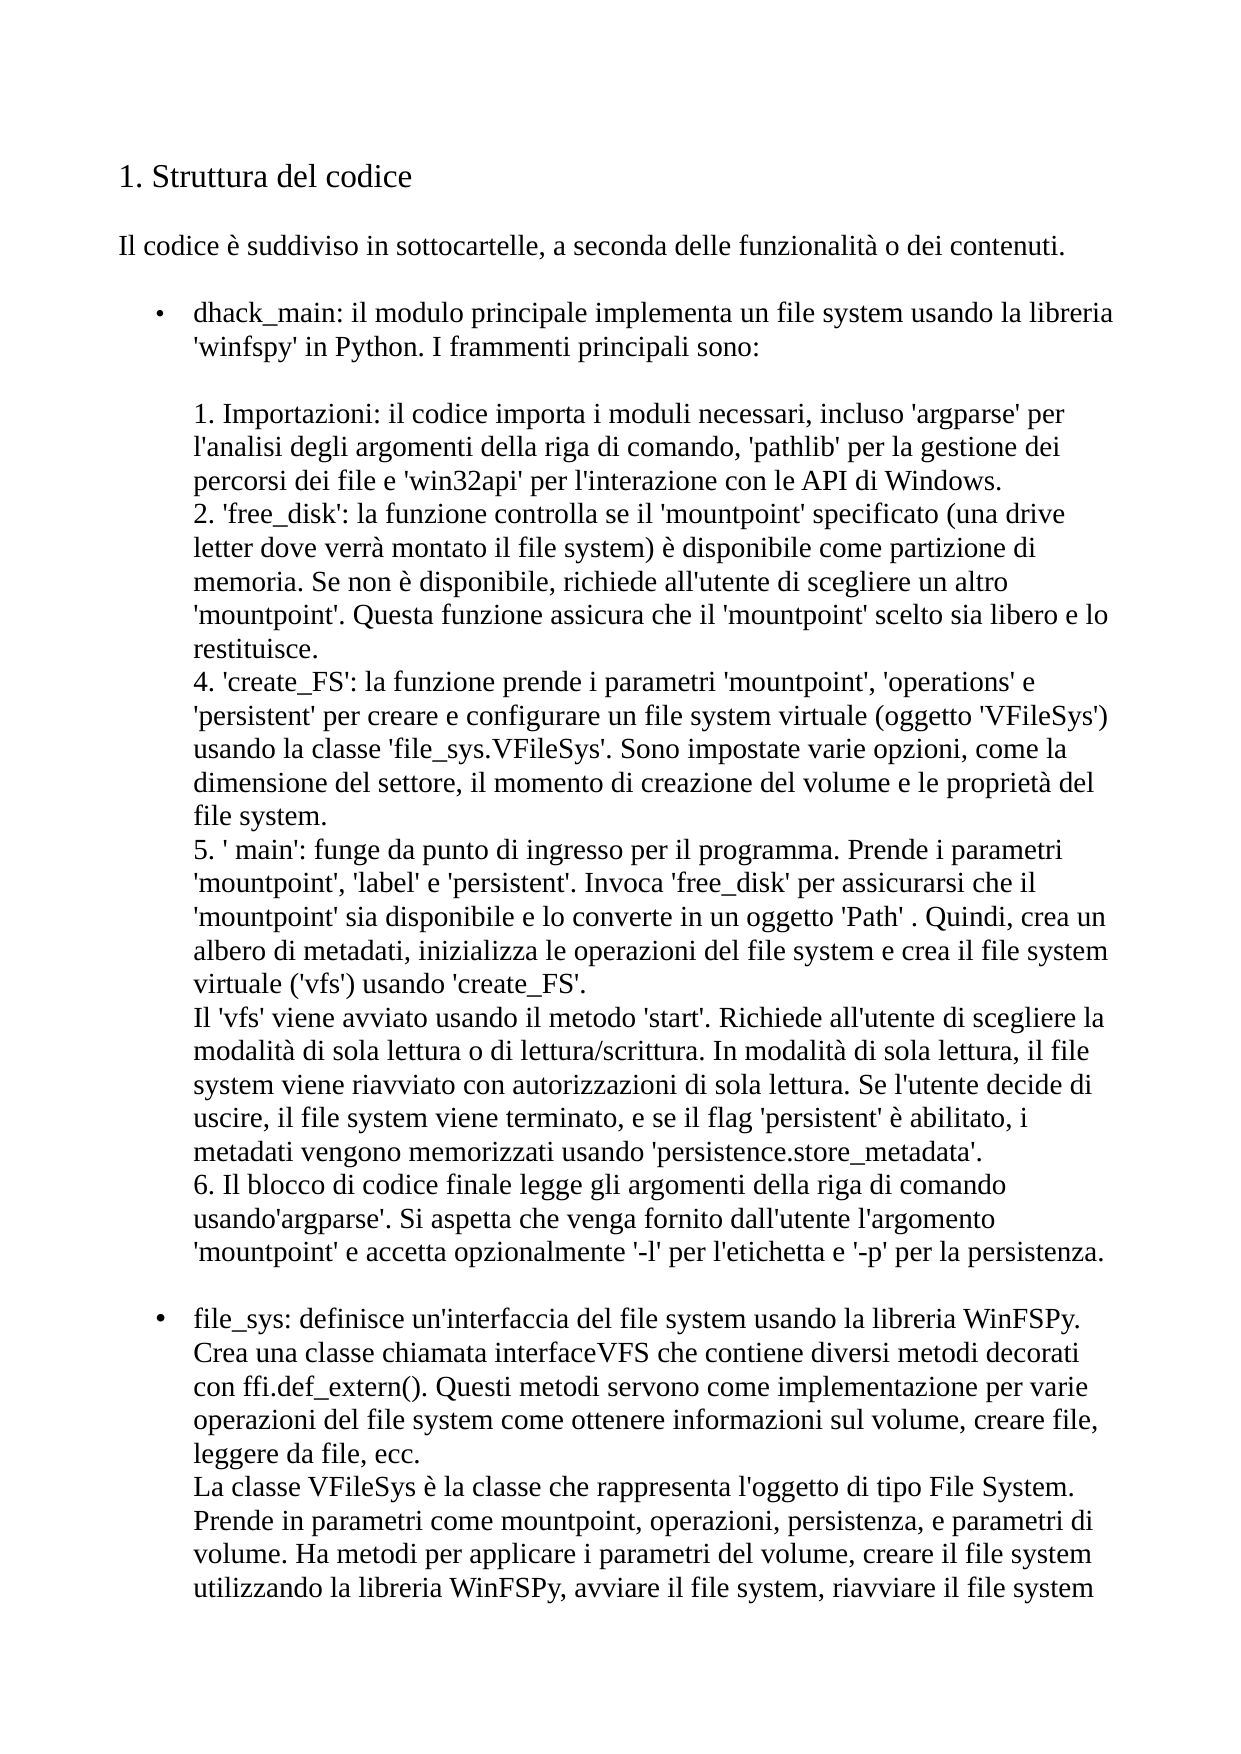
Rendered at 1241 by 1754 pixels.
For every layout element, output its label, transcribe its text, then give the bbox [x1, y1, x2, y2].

text Il codice è suddiviso in sottocartelle, a seconda delle funzionalità o dei contenuti. [118, 228, 1122, 262]
list dhack_main: il modulo principale implementa un file system usando la libreria 'winfspy' in Python. I frammenti principali sono: 1. Importazioni: il codice importa i moduli necessari, incluso 'argparse' per l'analisi degli argomenti della riga di comando, 'pathlib' per la gestione dei percorsi dei file e 'win32api' per l'interazione con le API di Windows. 2. 'free_disk': la funzione controlla se il 'mountpoint' specificato (una drive letter dove verrà montato il file system) è disponibile come partizione di memoria. Se non è disponibile, richiede all'utente di scegliere un altro 'mountpoint'. Questa funzione assicura che il 'mountpoint' scelto sia libero e lo restituisce. 4. 'create_FS': la funzione prende i parametri 'mountpoint', 'operations' e 'persistent' per creare e configurare un file system virtuale (oggetto 'VFileSys') usando la classe 'file_sys.VFileSys'. Sono impostate varie opzioni, come la dimensione del settore, il momento di creazione del volume e le proprietà del file system. 5. ' main': funge da punto di ingresso per il programma. Prende i parametri 'mountpoint', 'label' e 'persistent'. Invoca 'free_disk' per assicurarsi che il 'mountpoint' sia disponibile e lo converte in un oggetto 'Path' . Quindi, crea un albero di metadati, inizializza le operazioni del file system e crea il file system virtuale ('vfs') usando 'create_FS'. Il 'vfs' viene avviato usando il metodo 'start'. Richiede all'utente di scegliere la modalità di sola lettura o di lettura/scrittura. In modalità di sola lettura, il file system viene riavviato con autorizzazioni di sola lettura. Se l'utente decide di uscire, il file system viene terminato, e se il flag 'persistent' è abilitato, i metadati vengono memorizzati usando 'persistence.store_metadata'. 6. Il blocco di codice finale legge gli argomenti della riga di comando usando'argparse'. Si aspetta che venga fornito dall'utente l'argomento 'mountpoint' e accetta opzionalmente '-l' per l'etichetta e '-p' per la persistenza. [156, 295, 1122, 1268]
text 1. Struttura del codice [118, 156, 1122, 195]
list file_sys: definisce un'interfaccia del file system usando la libreria WinFSPy. Crea una classe chiamata interfaceVFS che contiene diversi metodi decorati con ffi.def_extern(). Questi metodi servono come implementazione per varie operazioni del file system come ottenere informazioni sul volume, creare file, leggere da file, ecc. [156, 1302, 1122, 1469]
list La classe VFileSys è la classe che rappresenta l'oggetto di tipo File System. Prende in parametri come mountpoint, operazioni, persistenza, e parametri di volume. Ha metodi per applicare i parametri del volume, creare il file system utilizzando la libreria WinFSPy, avviare il file system, riavviare il file system [156, 1469, 1122, 1604]
